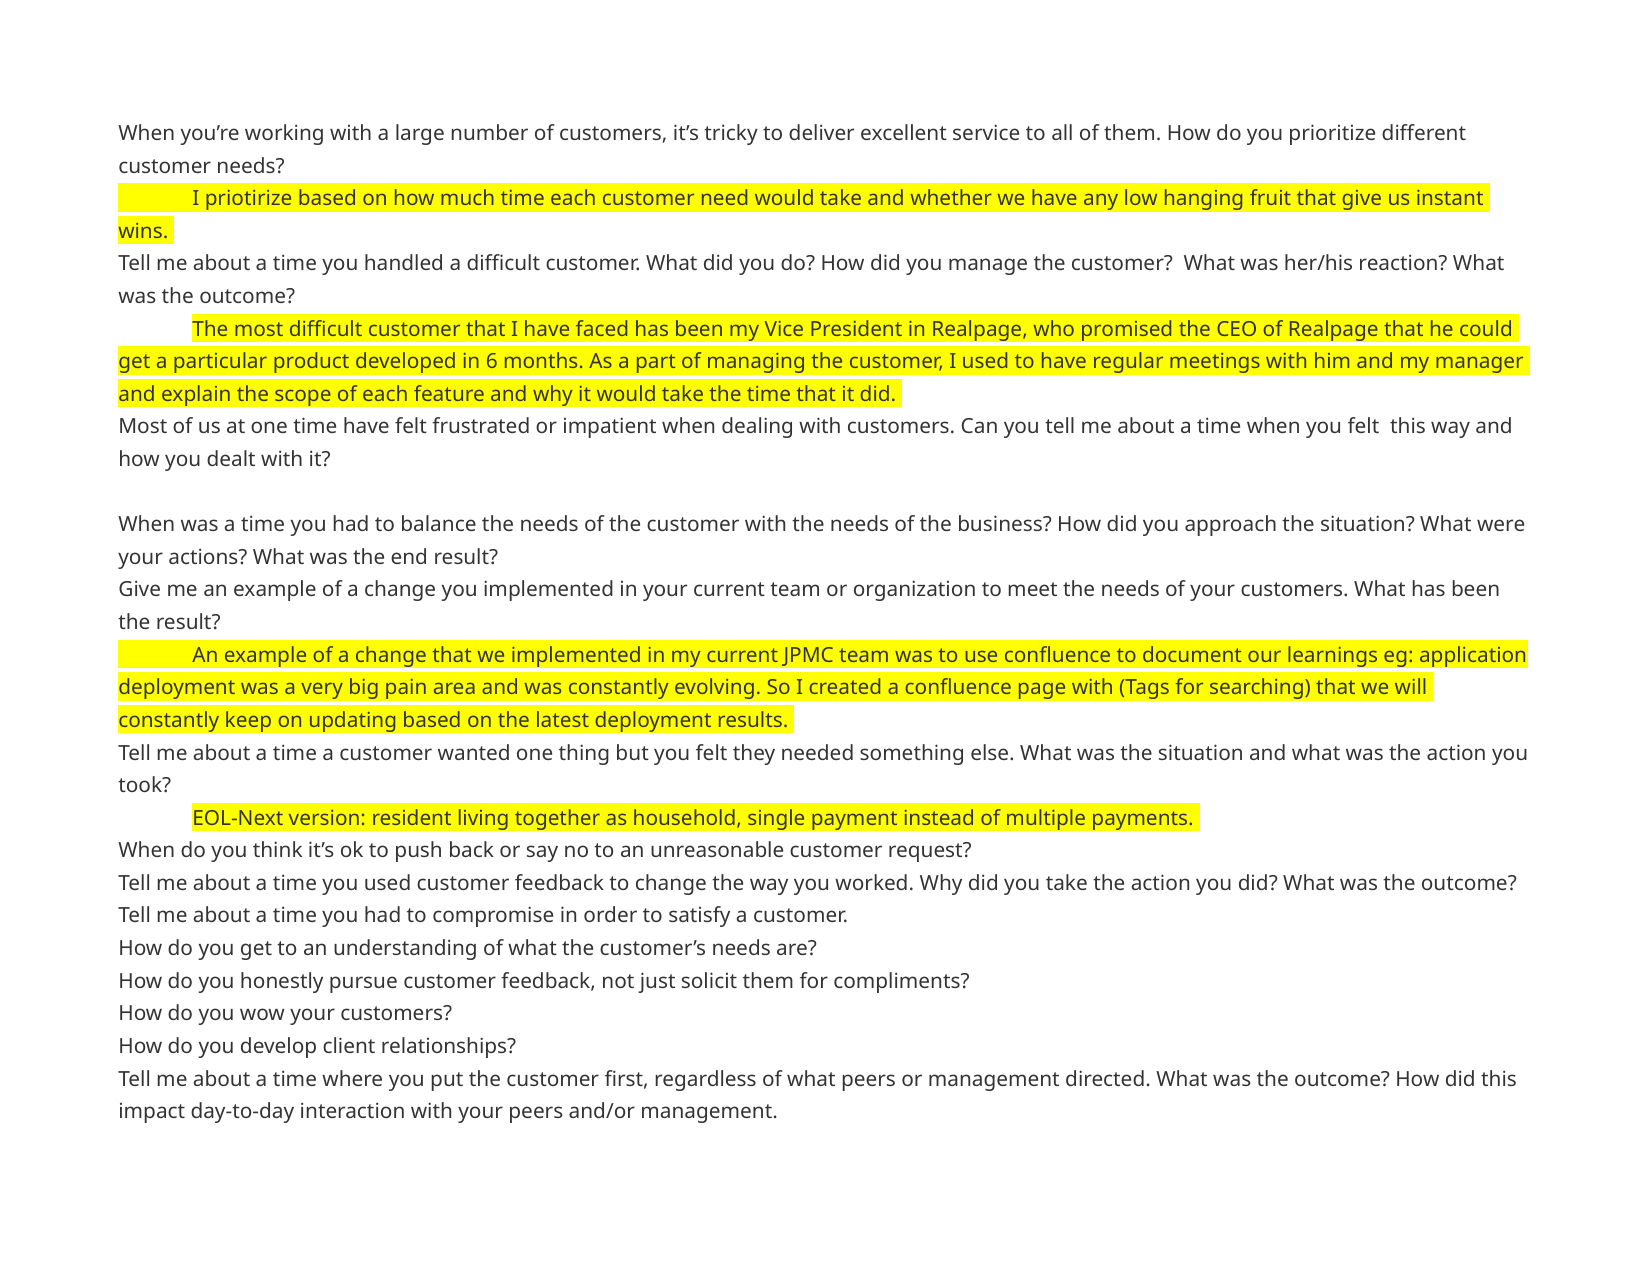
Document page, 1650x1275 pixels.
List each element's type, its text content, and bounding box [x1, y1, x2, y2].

text How do you wow your customers? [118, 998, 1532, 1027]
text Give me an example of a change you implemented in your current team or organization to meet the needs of your customers. What has been the result? An example of a change that we implemented in my current JPMC team was to use confluence to document our learnings eg: application deployment was a very big pain area and was constantly evolving. So I created a confluence page with (Tags for searching) that we will constantly keep on updating based on the latest deployment results. [118, 574, 1532, 733]
text Most of us at one time have felt frustrated or impatient when dealing with customers. Can you tell me about a time when you felt this way and how you dealt with it? [118, 412, 1532, 473]
text Tell me about a time a customer wanted one thing but you felt they needed something else. What was the situation and what was the action you took? EOL-Next version: resident living together as household, single payment instead of multiple payments. [118, 738, 1532, 831]
text How do you honestly pursue customer feedback, not just solicit them for compliments? [118, 966, 1532, 994]
text How do you get to an understanding of what the customer’s needs are? [118, 933, 1532, 962]
text Tell me about a time you handled a difficult customer. What did you do? How did you manage the customer? What was her/his reaction? What was the outcome? The most difficult customer that I have faced has been my Vice President in Realpage, who promised the CEO of Realpage that he could get a particular product developed in 6 months. As a part of managing the customer, I used to have regular meetings with him and my manager and explain the scope of each feature and why it would take the time that it did. [118, 248, 1532, 407]
text I priotirize based on how much time each customer need would take and whether we have any low hanging fruit that give us instant wins. [118, 183, 1532, 244]
text How do you develop client relationships? Tell me about a time where you put the customer first, regardless of what peers or management directed. What was the outcome? How did this impact day-to-day interaction with your peers and/or management. [118, 1031, 1532, 1125]
text Tell me about a time you used customer feedback to change the way you worked. Why did you take the action you did? What was the outcome? [118, 868, 1532, 896]
text When do you think it’s ok to push back or say no to an unreasonable customer request? [118, 835, 1532, 864]
text When you’re working with a large number of customers, it’s tricky to deliver excellent service to all of them. How do you prioritize different customer needs? [118, 118, 1532, 179]
text Tell me about a time you had to compromise in order to satisfy a customer. [118, 901, 1532, 929]
text When was a time you had to balance the needs of the customer with the needs of the business? How did you approach the situation? What were your actions? What was the end result? [118, 509, 1532, 570]
